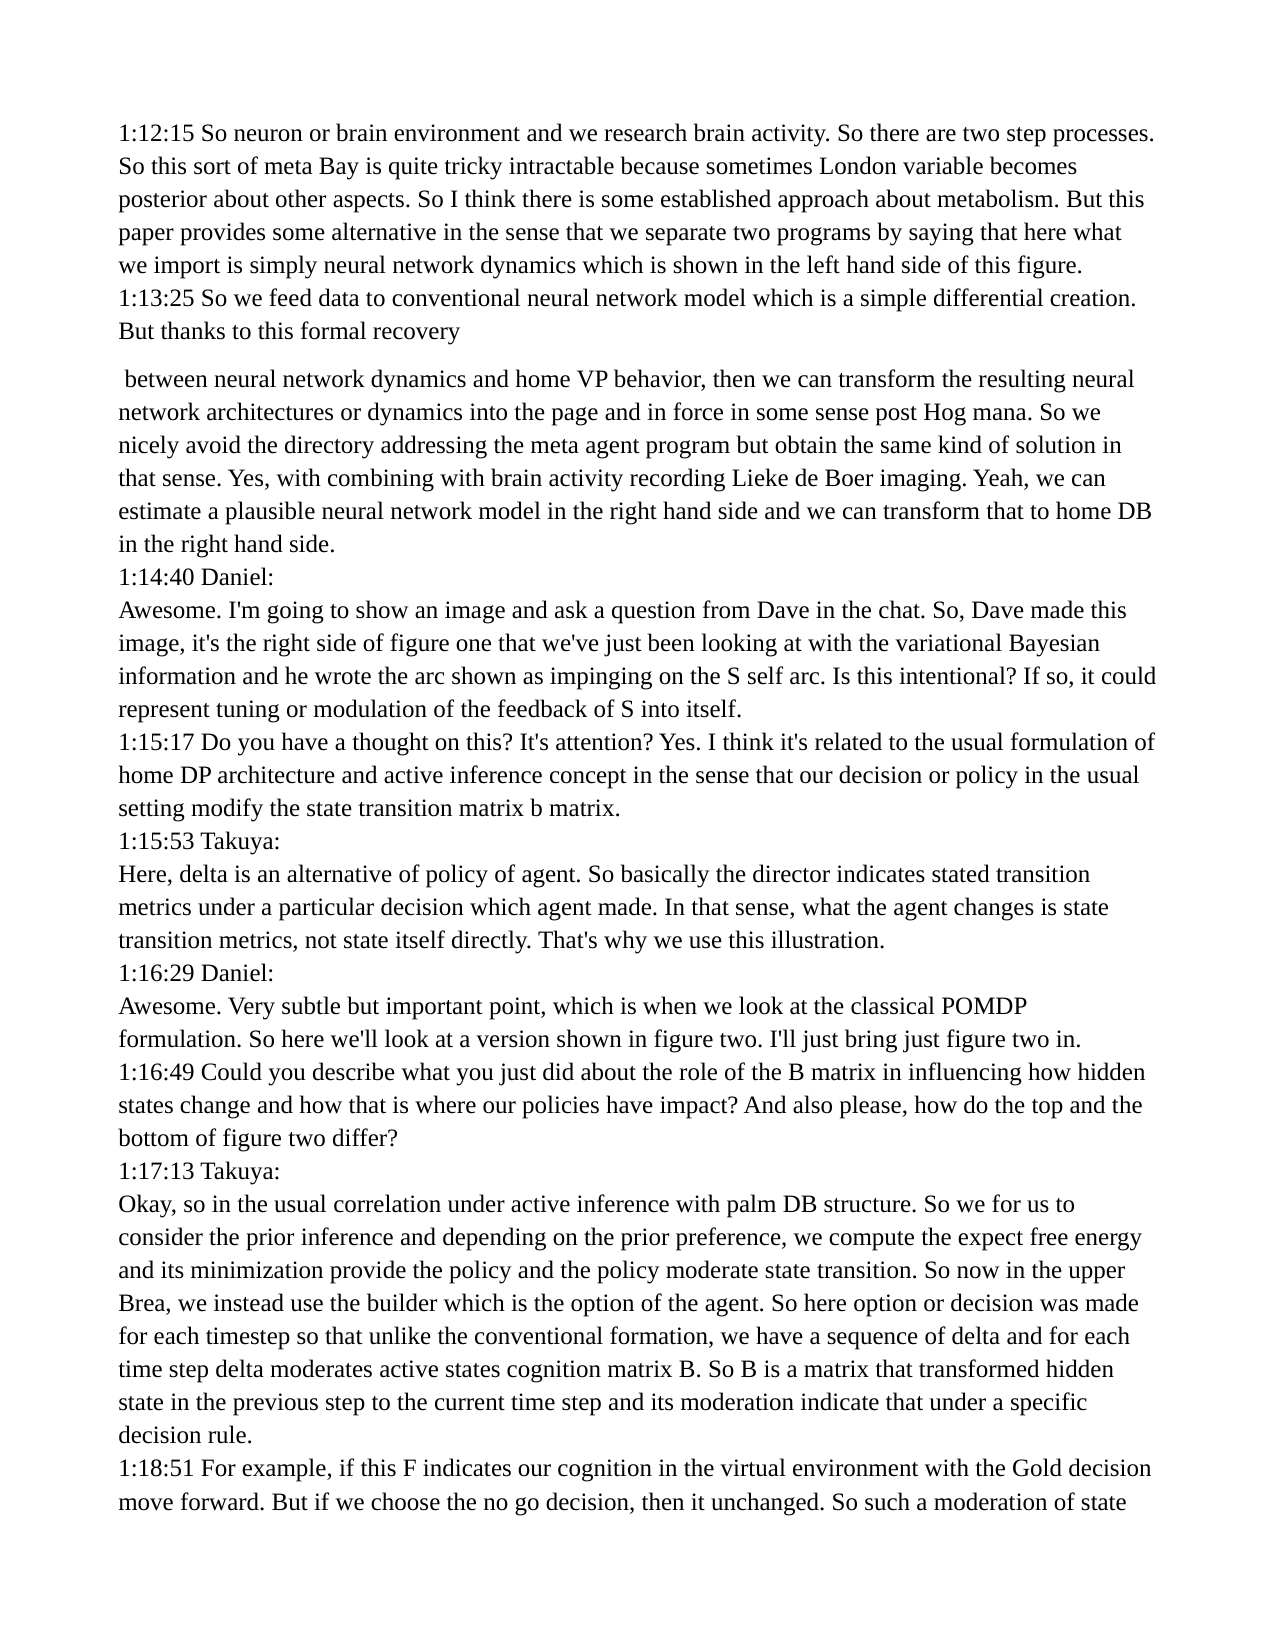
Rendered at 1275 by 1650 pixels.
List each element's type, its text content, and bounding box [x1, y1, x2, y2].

text between neural network dynamics and home VP behavior, then we can transform the resulting neural network architectures or dynamics into the page and in force in some sense post Hog mana. So we nicely avoid the directory addressing the meta agent program but obtain the same kind of solution in that sense. Yes, with combining with brain activity recording Lieke de Boer imaging. Yeah, we can estimate a plausible neural network model in the right hand side and we can transform that to home DB in the right hand side. 1:14:40 Daniel: Awesome. I'm going to show an image and ask a question from Dave in the chat. So, Dave made this image, it's the right side of figure one that we've just been looking at with the variational Bayesian information and he wrote the arc shown as impinging on the S self arc. Is this intentional? If so, it could represent tuning or modulation of the feedback of S into itself. 1:15:17 Do you have a thought on this? It's attention? Yes. I think it's related to the usual formulation of home DP architecture and active inference concept in the sense that our decision or policy in the usual setting modify the state transition matrix b matrix. 1:15:53 Takuya: Here, delta is an alternative of policy of agent. So basically the director indicates stated transition metrics under a particular decision which agent made. In that sense, what the agent changes is state transition metrics, not state itself directly. That's why we use this illustration. 1:16:29 Daniel: Awesome. Very subtle but important point, which is when we look at the classical POMDP formulation. So here we'll look at a version shown in figure two. I'll just bring just figure two in. 1:16:49 Could you describe what you just did about the role of the B matrix in influencing how hidden states change and how that is where our policies have impact? And also please, how do the top and the bottom of figure two differ? 1:17:13 Takuya: Okay, so in the usual correlation under active inference with palm DB structure. So we for us to consider the prior inference and depending on the prior preference, we compute the expect free energy and its minimization provide the policy and the policy moderate state transition. So now in the upper Brea, we instead use the builder which is the option of the agent. So here option or decision was made for each timestep so that unlike the conventional formation, we have a sequence of delta and for each time step delta moderates active states cognition matrix B. So B is a matrix that transformed hidden state in the previous step to the current time step and its moderation indicate that under a specific decision rule. 1:18:51 For example, if this F indicates our cognition in the virtual environment with the Gold decision move forward. But if we choose the no go decision, then it unchanged. So such a moderation of state [118, 364, 1157, 1515]
text 1:12:15 So neuron or brain environment and we research brain activity. So there are two step processes. So this sort of meta Bay is quite tricky intractable because sometimes London variable becomes posterior about other aspects. So I think there is some established approach about metabolism. But this paper provides some alternative in the sense that we separate two programs by saying that here what we import is simply neural network dynamics which is shown in the left hand side of this figure. 1:13:25 So we feed data to conventional neural network model which is a simple differential creation. But thanks to this formal recovery [118, 118, 1157, 345]
